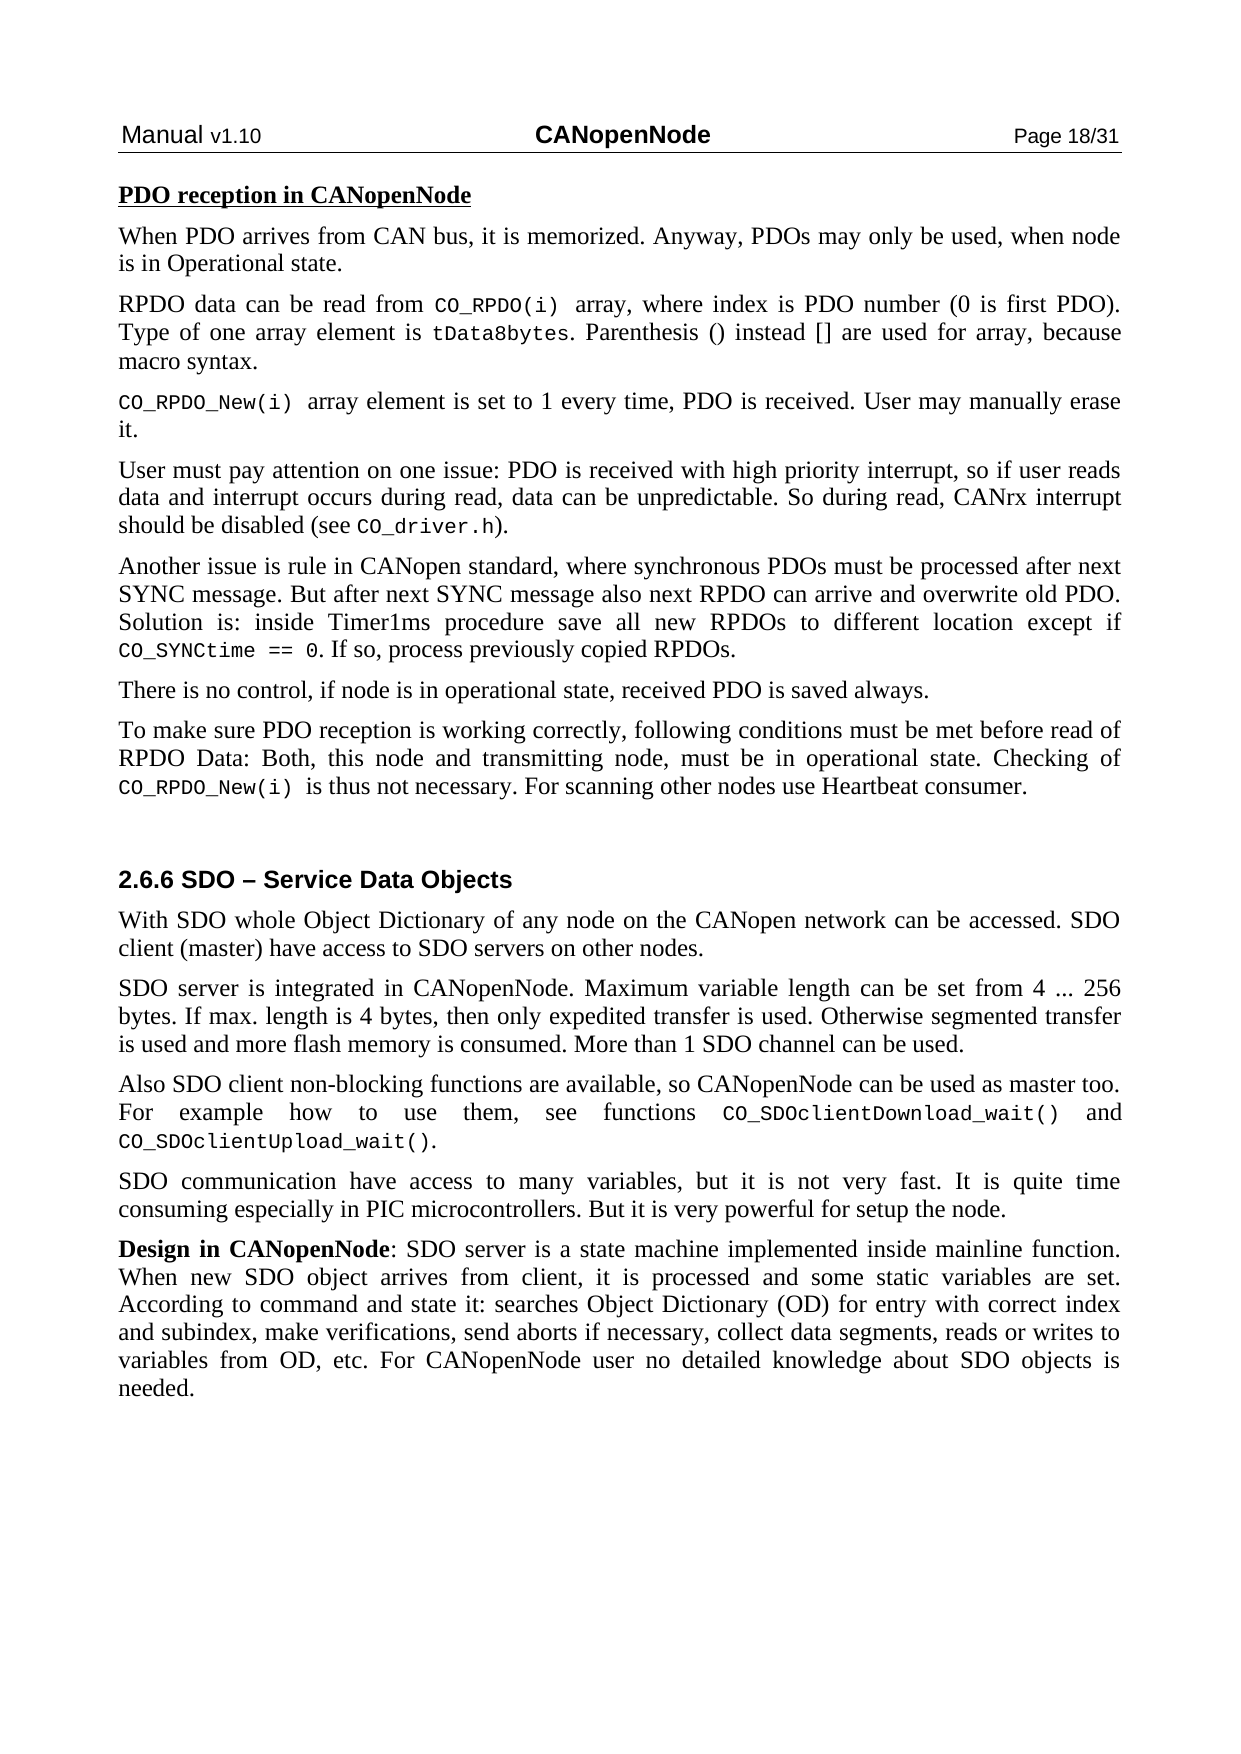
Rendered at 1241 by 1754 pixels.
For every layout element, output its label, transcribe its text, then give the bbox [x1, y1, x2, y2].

text SDO communication have access to many variables, but it is not very fast. It is quite time consuming especially in PIC microcontrollers. But it is very powerful for setup the node. [118, 1167, 1122, 1223]
text Also SDO client non-blocking functions are available, so CANopenNode can be used as master too. For example how to use them, see functions CO_SDOclientDownload_wait() and CO_SDOclientUpload_wait(). [118, 1070, 1122, 1155]
text RPDO data can be read from CO_RPDO(i) array, where index is PDO number (0 is first PDO). Type of one array element is tData8bytes. Parenthesis () instead [] are used for array, because macro syntax. [118, 290, 1122, 374]
text Design in CANopenNode: SDO server is a state machine implemented inside mainline function. When new SDO object arrives from client, it is processed and some static variables are set. According to command and state it: searches Object Dictionary (OD) for entry with correct index and subindex, make verifications, send aborts if necessary, collect data segments, reads or writes to variables from OD, etc. For CANopenNode user no detailed knowledge about SDO objects is needed. [118, 1235, 1122, 1401]
text With SDO whole Object Dictionary of any node on the CANopen network can be accessed. SDO client (master) have access to SDO servers on other nodes. [118, 906, 1122, 962]
text User must pay attention on one issue: PDO is received with high priority interrupt, so if user reads data and interrupt occurs during read, data can be unpredictable. So during read, CANrx interrupt should be disabled (see CO_driver.h). [118, 456, 1122, 540]
text To make sure PDO reception is working correctly, following conditions must be met before read of RPDO Data: Both, this node and transmitting node, must be in operational state. Checking of CO_RPDO_New(i) is thus not necessary. For scanning other nodes use Heartbeat consumer. [118, 717, 1122, 801]
text When PDO arrives from CAN bus, it is memorized. Anyway, PDOs may only be used, when node is in Operational state. [118, 222, 1122, 277]
subtitle 2.6.6 SDO – Service Data Objects [118, 866, 1122, 894]
text CO_RPDO_New(i) array element is set to 1 every time, PDO is received. User may manually erase it. [118, 387, 1122, 443]
text PDO reception in CANopenNode [118, 182, 1122, 209]
text There is no control, if node is in operational state, received PDO is saved always. [118, 676, 1122, 704]
text Another issue is rule in CANopen standard, where synchronous PDOs must be processed after next SYNC message. But after next SYNC message also next RPDO can arrive and overwrite old PDO. Solution is: inside Timer1ms procedure save all new RPDOs to different location except if CO_SYNCtime == 0. If so, process previously copied RPDOs. [118, 552, 1122, 664]
text SDO server is integrated in CANopenNode. Maximum variable length can be set from 4 ... 256 bytes. If max. length is 4 bytes, then only expedited transfer is used. Otherwise segmented transfer is used and more flash memory is consumed. More than 1 SDO channel can be used. [118, 974, 1122, 1057]
